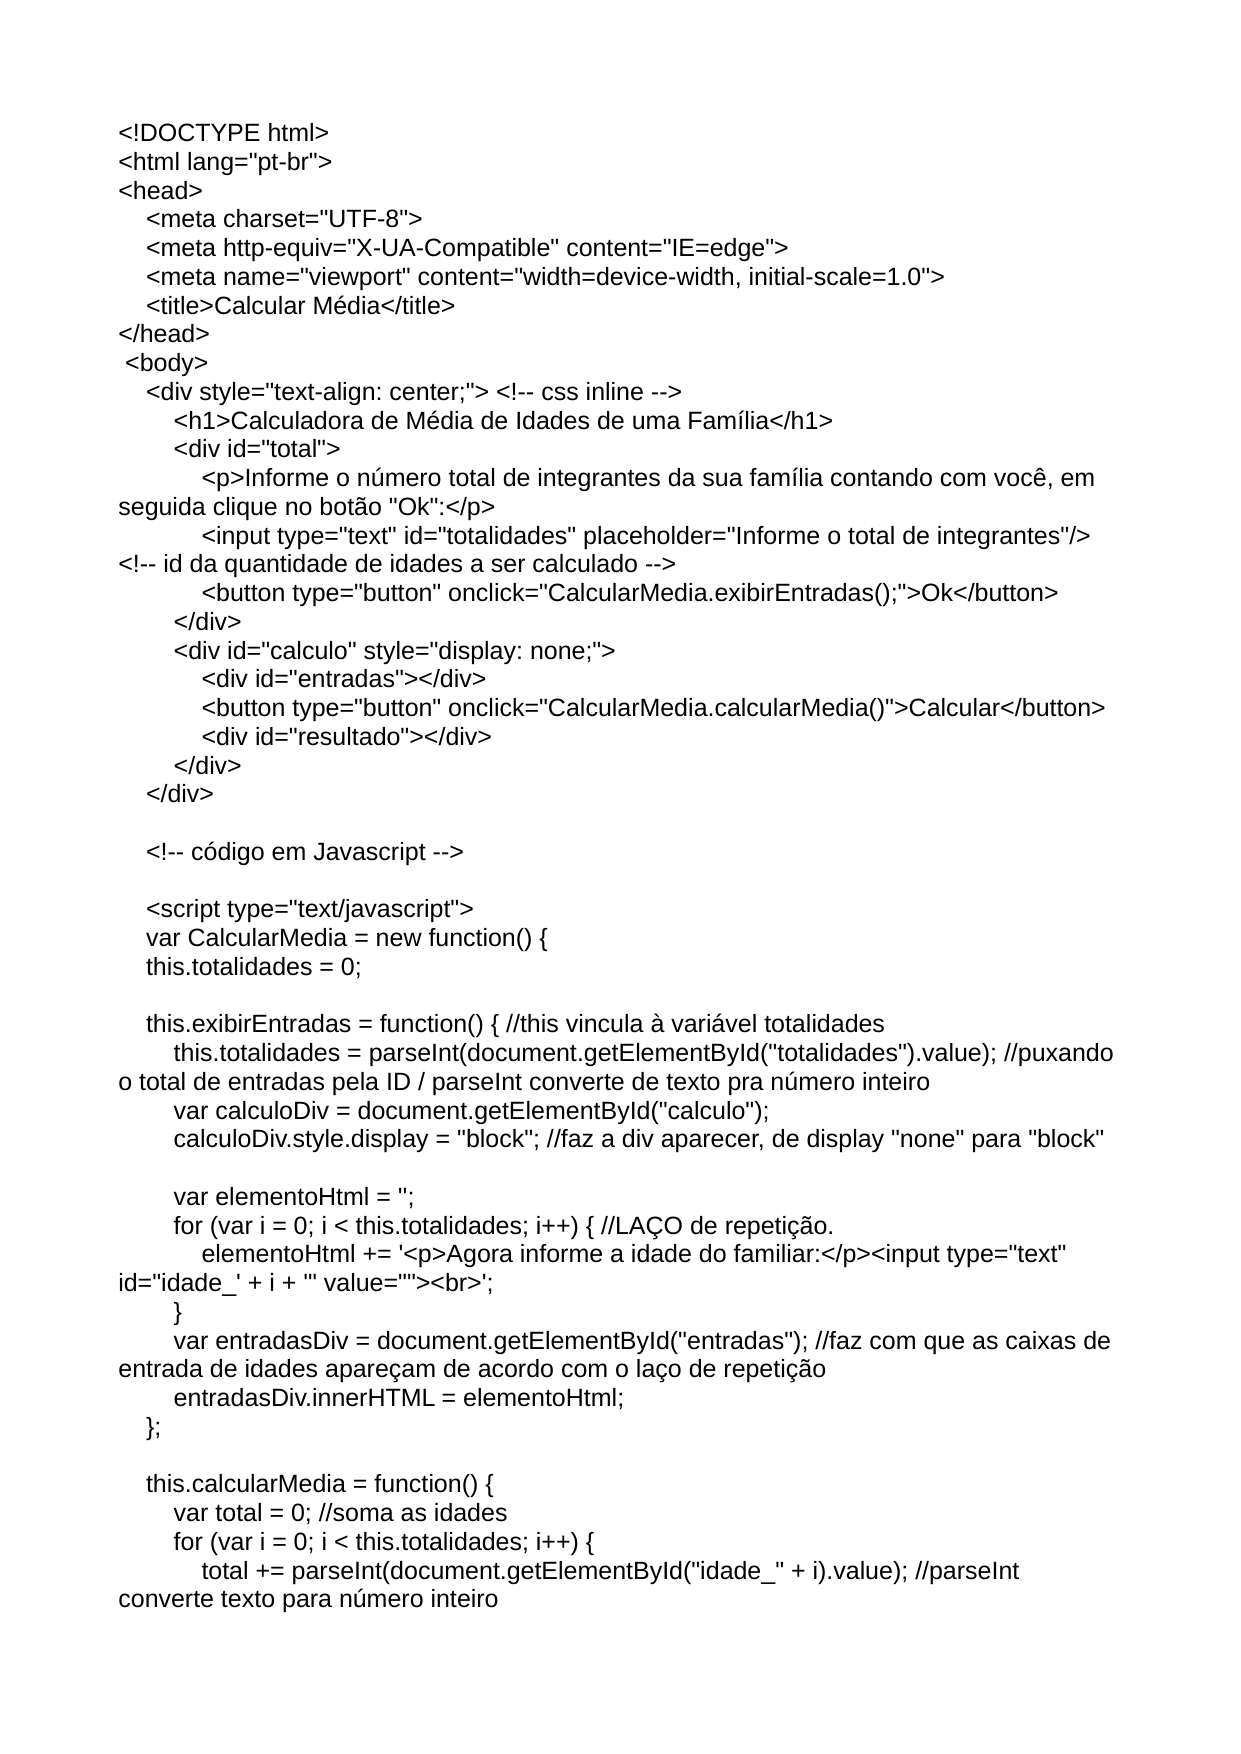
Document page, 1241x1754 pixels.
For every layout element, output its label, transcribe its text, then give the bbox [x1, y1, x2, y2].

text total += parseInt(document.getElementById("idade_" + i).value); //parseInt converte texto para número inteiro [118, 1556, 1122, 1613]
text </div> [118, 607, 1122, 636]
text } [118, 1297, 1122, 1326]
text <button type="button" onclick="CalcularMedia.exibirEntradas();">Ok</button> [118, 578, 1122, 607]
text var entradasDiv = document.getElementById("entradas"); //faz com que as caixas de entrada de idades apareçam de acordo com o laço de repetição [118, 1326, 1122, 1383]
text <p>Informe o número total de integrantes da sua família contando com você, em seguida clique no botão "Ok":</p> [118, 463, 1122, 521]
text <input type="text" id="totalidades" placeholder="Informe o total de integrantes"/> <!-- id da quantidade de idades a ser calculado --> [118, 521, 1122, 578]
text <div id="total"> [118, 434, 1122, 463]
text this.calcularMedia = function() { [118, 1469, 1122, 1498]
text <div style="text-align: center;"> <!-- css inline --> [118, 377, 1122, 406]
text </div> [118, 779, 1122, 808]
text <div id="resultado"></div> [118, 722, 1122, 751]
text </head> [118, 319, 1122, 348]
text <script type="text/javascript"> [118, 894, 1122, 923]
text this.exibirEntradas = function() { //this vincula à variável totalidades [118, 1009, 1122, 1038]
text var calculoDiv = document.getElementById("calculo"); [118, 1096, 1122, 1124]
text this.totalidades = 0; [118, 952, 1122, 981]
text for (var i = 0; i < this.totalidades; i++) { //LAÇO de repetição. [118, 1211, 1122, 1239]
text <div id="entradas"></div> [118, 664, 1122, 693]
text <body> [118, 348, 1122, 377]
text <!DOCTYPE html> [118, 118, 1122, 147]
text <!-- código em Javascript --> [118, 837, 1122, 866]
text <title>Calcular Média</title> [118, 291, 1122, 319]
text var total = 0; //soma as idades [118, 1498, 1122, 1527]
text calculoDiv.style.display = "block"; //faz a div aparecer, de display "none" para "block" [118, 1124, 1122, 1153]
text <meta http-equiv="X-UA-Compatible" content="IE=edge"> [118, 233, 1122, 262]
text for (var i = 0; i < this.totalidades; i++) { [118, 1527, 1122, 1556]
text </div> [118, 751, 1122, 779]
text <head> [118, 176, 1122, 204]
text elementoHtml += '<p>Agora informe a idade do familiar:</p><input type="text" id="idade_' + i + '" value=""><br>'; [118, 1239, 1122, 1297]
text this.totalidades = parseInt(document.getElementById("totalidades").value); //puxando o total de entradas pela ID / parseInt converte de texto pra número inteiro [118, 1038, 1122, 1096]
text entradasDiv.innerHTML = elementoHtml; [118, 1383, 1122, 1412]
text var elementoHtml = ''; [118, 1182, 1122, 1211]
text var CalcularMedia = new function() { [118, 923, 1122, 952]
text <html lang="pt-br"> [118, 147, 1122, 176]
text <meta name="viewport" content="width=device-width, initial-scale=1.0"> [118, 262, 1122, 291]
text }; [118, 1412, 1122, 1441]
text <h1>Calculadora de Média de Idades de uma Família</h1> [118, 406, 1122, 434]
text <button type="button" onclick="CalcularMedia.calcularMedia()">Calcular</button> [118, 693, 1122, 722]
text <meta charset="UTF-8"> [118, 204, 1122, 233]
text <div id="calculo" style="display: none;"> [118, 636, 1122, 664]
